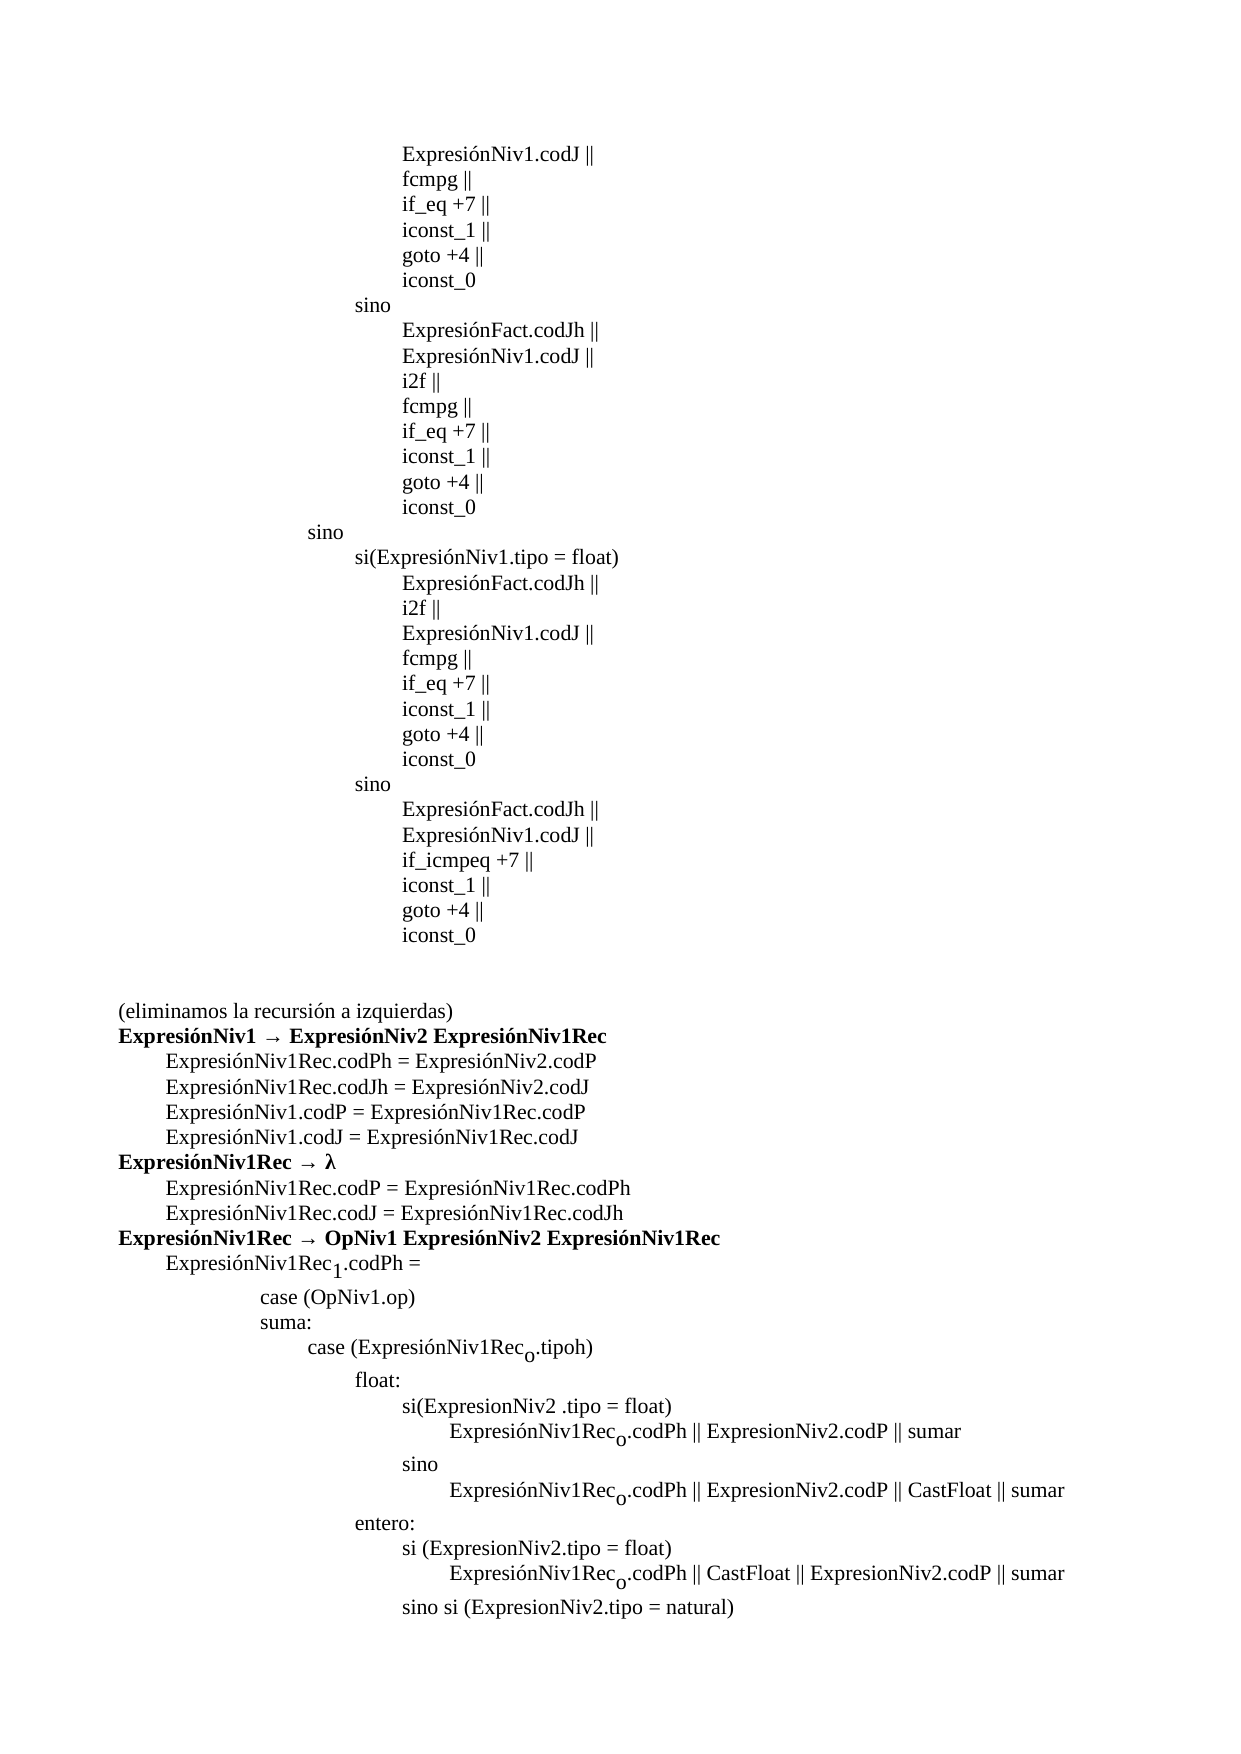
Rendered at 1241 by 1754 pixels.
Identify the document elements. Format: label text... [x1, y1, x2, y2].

text ExpresiónNiv1Reco.codPh || ExpresionNiv2.codP || CastFloat || sumar [118, 1477, 1122, 1510]
text if_icmpeq +7 || [118, 847, 1122, 872]
text goto +4 || [118, 242, 1122, 267]
text goto +4 || [118, 721, 1122, 746]
text si(ExpresionNiv2 .tipo = float) [118, 1393, 1122, 1418]
text if_eq +7 || [118, 418, 1122, 443]
text ExpresiónNiv1Rec.codJh = ExpresiónNiv2.codJ [118, 1074, 1122, 1099]
text goto +4 || [118, 469, 1122, 494]
text ExpresiónNiv1 → ExpresiónNiv2 ExpresiónNiv1Rec [118, 1023, 1122, 1048]
text i2f || [118, 595, 1122, 620]
text ExpresiónNiv1Rec → OpNiv1 ExpresiónNiv2 ExpresiónNiv1Rec [118, 1225, 1122, 1250]
text sino si (ExpresionNiv2.tipo = natural) [118, 1594, 1122, 1619]
text ExpresiónFact.codJh || [118, 569, 1122, 595]
text ExpresiónNiv1.codJ || [118, 620, 1122, 645]
text sino [118, 771, 1122, 796]
text suma: [118, 1309, 1122, 1334]
text ExpresiónNiv1.codP = ExpresiónNiv1Rec.codP [118, 1099, 1122, 1124]
text iconst_0 [118, 746, 1122, 771]
text if_eq +7 || [118, 670, 1122, 696]
text iconst_1 || [118, 217, 1122, 242]
text sino [118, 519, 1122, 544]
text case (ExpresiónNiv1Reco.tipoh) [118, 1334, 1122, 1367]
text ExpresiónNiv1Rec.codJ = ExpresiónNiv1Rec.codJh [118, 1200, 1122, 1225]
text iconst_0 [118, 494, 1122, 519]
text iconst_0 [118, 267, 1122, 292]
text if_eq +7 || [118, 191, 1122, 217]
text ExpresiónNiv1.codJ || [118, 141, 1122, 166]
text ExpresiónNiv1.codJ || [118, 822, 1122, 847]
text ExpresiónNiv1.codJ || [118, 343, 1122, 368]
text sino [118, 1451, 1122, 1477]
text ExpresiónNiv1Rec.codPh = ExpresiónNiv2.codP [118, 1048, 1122, 1074]
text goto +4 || [118, 897, 1122, 922]
text iconst_1 || [118, 443, 1122, 469]
text iconst_0 [118, 922, 1122, 948]
text fcmpg || [118, 645, 1122, 670]
text sino [118, 292, 1122, 317]
text fcmpg || [118, 393, 1122, 418]
text ExpresiónNiv1Reco.codPh || ExpresionNiv2.codP || sumar [118, 1418, 1122, 1451]
text ExpresiónNiv1Rec → λ [118, 1149, 1122, 1174]
text i2f || [118, 368, 1122, 393]
text ExpresiónNiv1Reco.codPh || CastFloat || ExpresionNiv2.codP || sumar [118, 1560, 1122, 1594]
text si(ExpresiónNiv1.tipo = float) [118, 544, 1122, 569]
text si (ExpresionNiv2.tipo = float) [118, 1535, 1122, 1560]
text iconst_1 || [118, 872, 1122, 897]
text iconst_1 || [118, 696, 1122, 721]
text ExpresiónNiv1.codJ = ExpresiónNiv1Rec.codJ [118, 1124, 1122, 1149]
text ExpresiónNiv1Rec.codP = ExpresiónNiv1Rec.codPh [118, 1174, 1122, 1200]
text float: [118, 1367, 1122, 1393]
text ExpresiónFact.codJh || [118, 796, 1122, 822]
text entero: [118, 1510, 1122, 1535]
text case (OpNiv1.op) [118, 1284, 1122, 1309]
text ExpresiónNiv1Rec1.codPh = [118, 1250, 1122, 1284]
text (eliminamos la recursión a izquierdas) [118, 998, 1122, 1023]
text fcmpg || [118, 166, 1122, 191]
text ExpresiónFact.codJh || [118, 317, 1122, 343]
